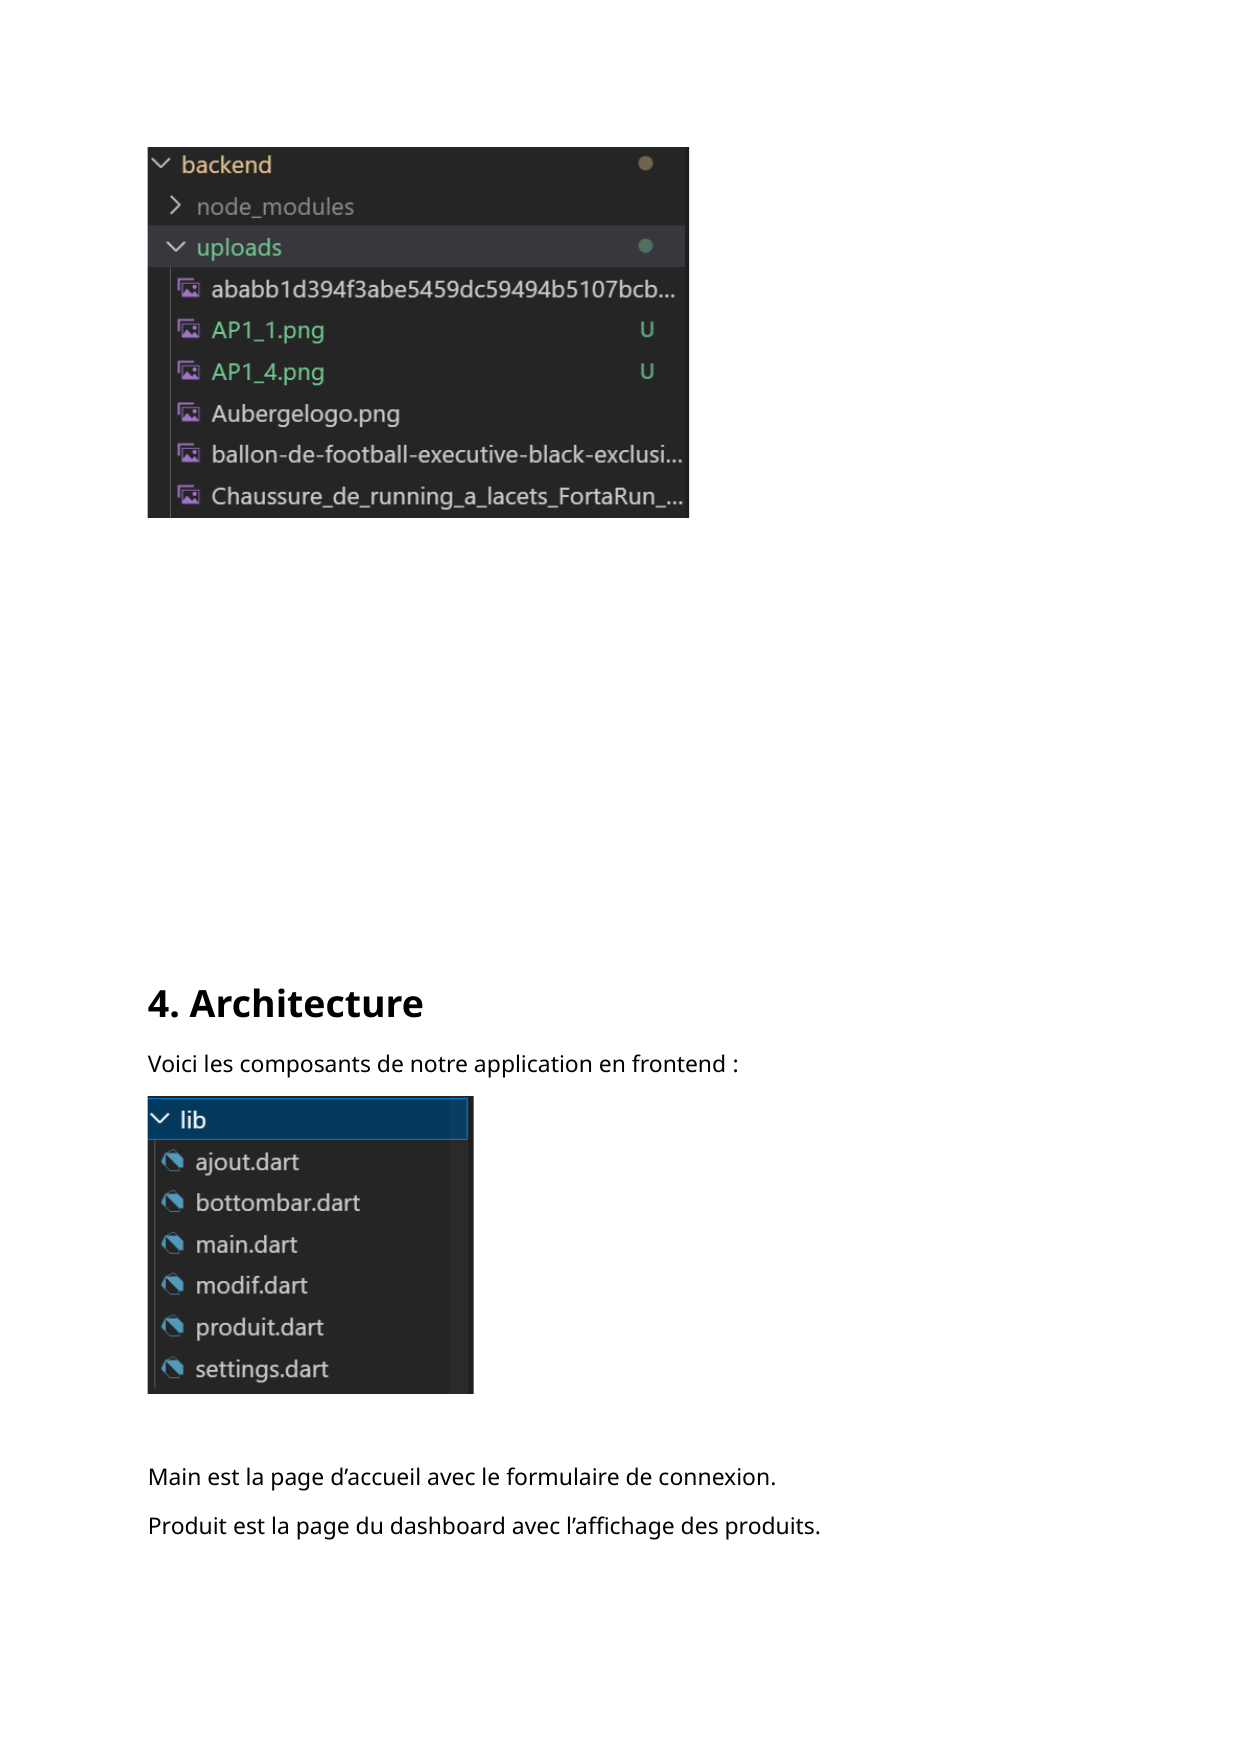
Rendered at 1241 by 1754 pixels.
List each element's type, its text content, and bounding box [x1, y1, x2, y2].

text Produit est la page du dashboard avec l’affichage des produits. [148, 1510, 1093, 1541]
text Main est la page d’accueil avec le formulaire de connexion. [148, 1461, 1093, 1492]
text 4. Architecture [148, 978, 1093, 1029]
text Voici les composants de notre application en frontend : [148, 1047, 1093, 1079]
